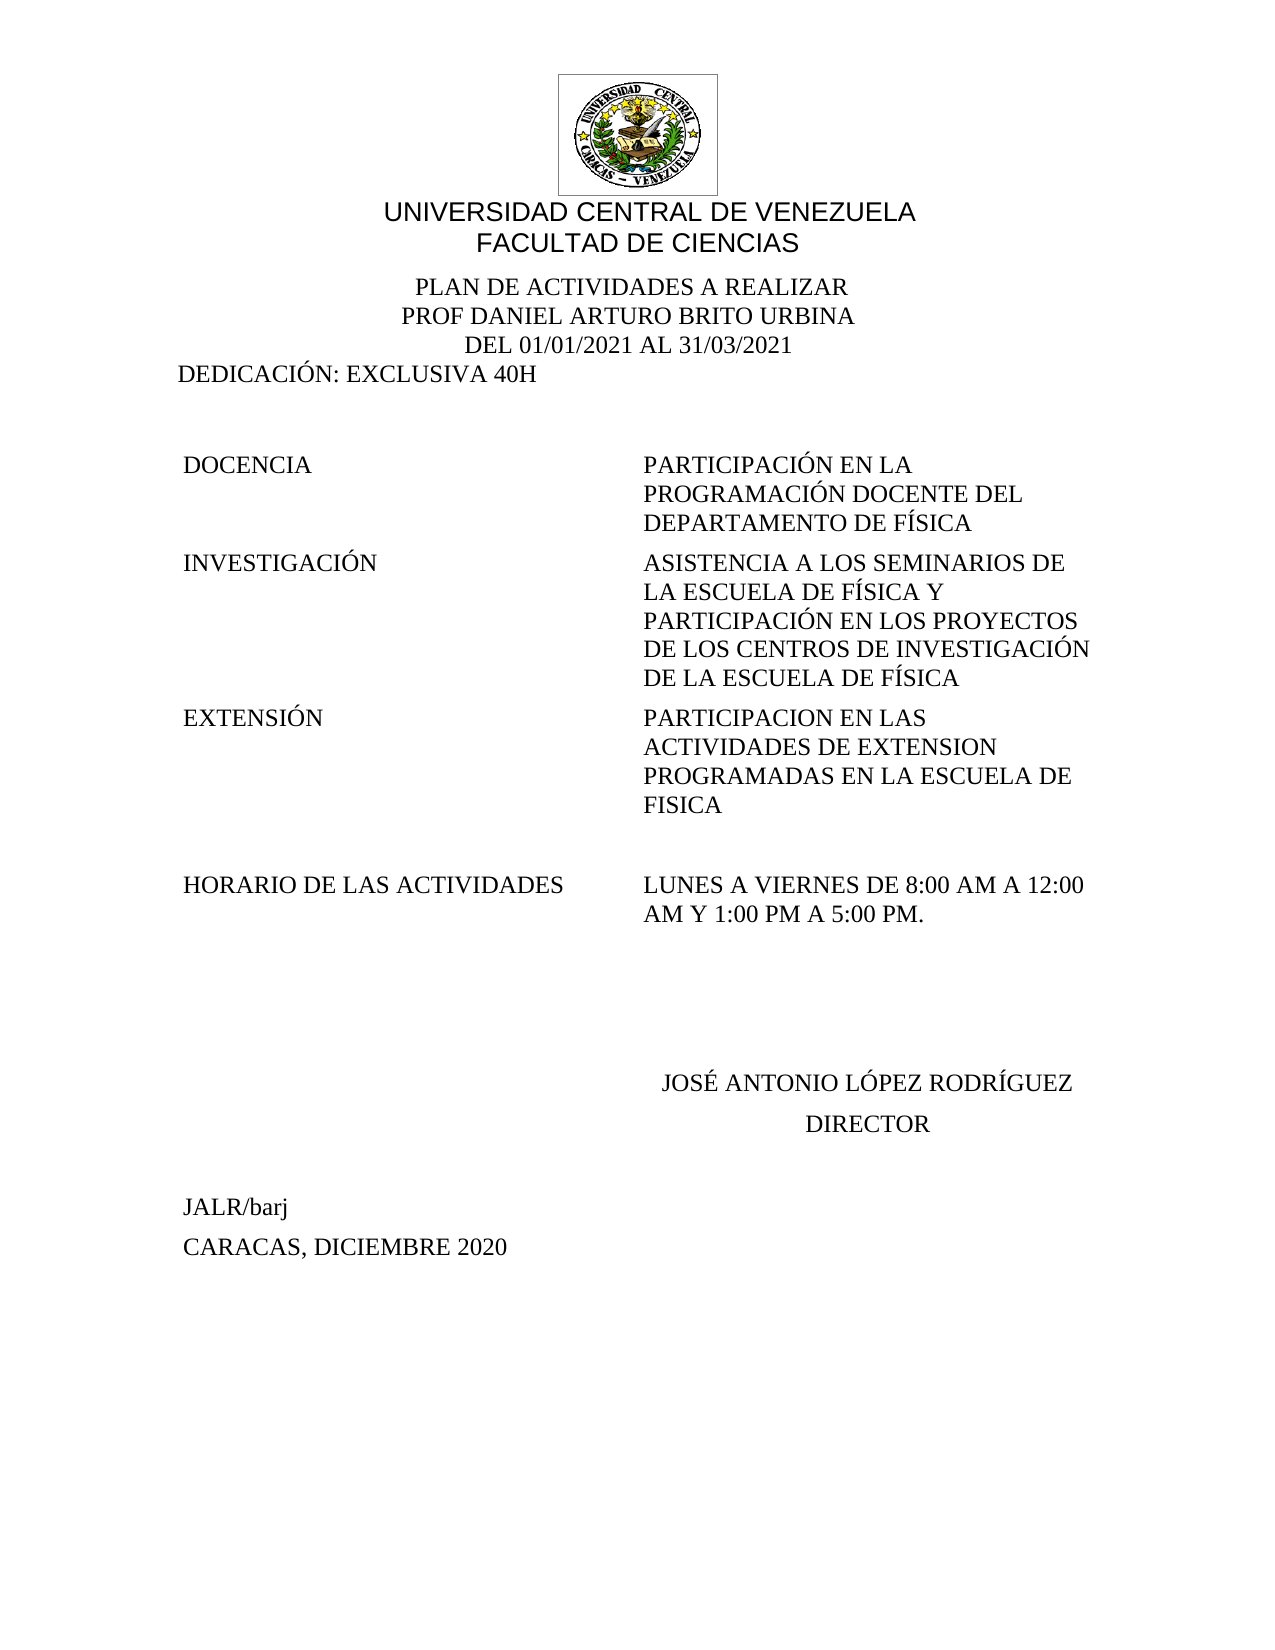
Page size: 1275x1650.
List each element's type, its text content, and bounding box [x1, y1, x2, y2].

table_cell CARACAS, diciembre 2020 [177, 1226, 637, 1267]
table_cell investigación [177, 543, 637, 698]
table_header DOCENCIA [177, 445, 637, 543]
table_cell [177, 1103, 637, 1186]
table_cell PARTICIPACION EN LAS ACTIVIDADES DE EXTENSION PROGRAMADAS EN LA ESCUELA DE FISICA [638, 698, 1098, 824]
text PLAN DE ACTIVIDADES A REALIZAR [177, 272, 1086, 301]
table_cell HORARIO DE LAS ACTIVIDADES [177, 865, 637, 933]
table_cell LUNES A VIERNES DE 8:00 am a 12:00 am y 1:00 pm a 5:00 pm. [638, 865, 1098, 933]
table_cell [638, 1186, 1098, 1226]
table_header [177, 1020, 637, 1103]
table_header JOSÉ ANTONIO LÓPEZ RODRÍGUEZ [638, 1020, 1098, 1103]
table_cell DIRECTOR [638, 1103, 1098, 1186]
text dedicación: Exclusiva 40H [177, 359, 1086, 387]
table_cell [177, 824, 637, 864]
table_cell [638, 1226, 1098, 1267]
table_header PARTICIPACIÓN EN LA PROGRAMACIÓN DOCENTE DEL DEPARTAMENTO DE FÍSICA [638, 445, 1098, 543]
table_cell ASISTENCIA A LOS SEMINARIOS DE LA ESCUELA DE FÍSICA Y PARTICIPACIÓN EN LOS PROYECTOS DE LOS CENTROS DE INVESTIGACIÓN DE LA ESCUELA DE FÍSICA [638, 543, 1098, 698]
table_cell extensión [177, 698, 637, 824]
text PROF Daniel Arturo Brito Urbina [177, 301, 1086, 330]
table_cell JALR/barj [177, 1186, 637, 1226]
table_cell [638, 824, 1098, 864]
text DEL 01/01/2021 al 31/03/2021 [177, 330, 1086, 359]
